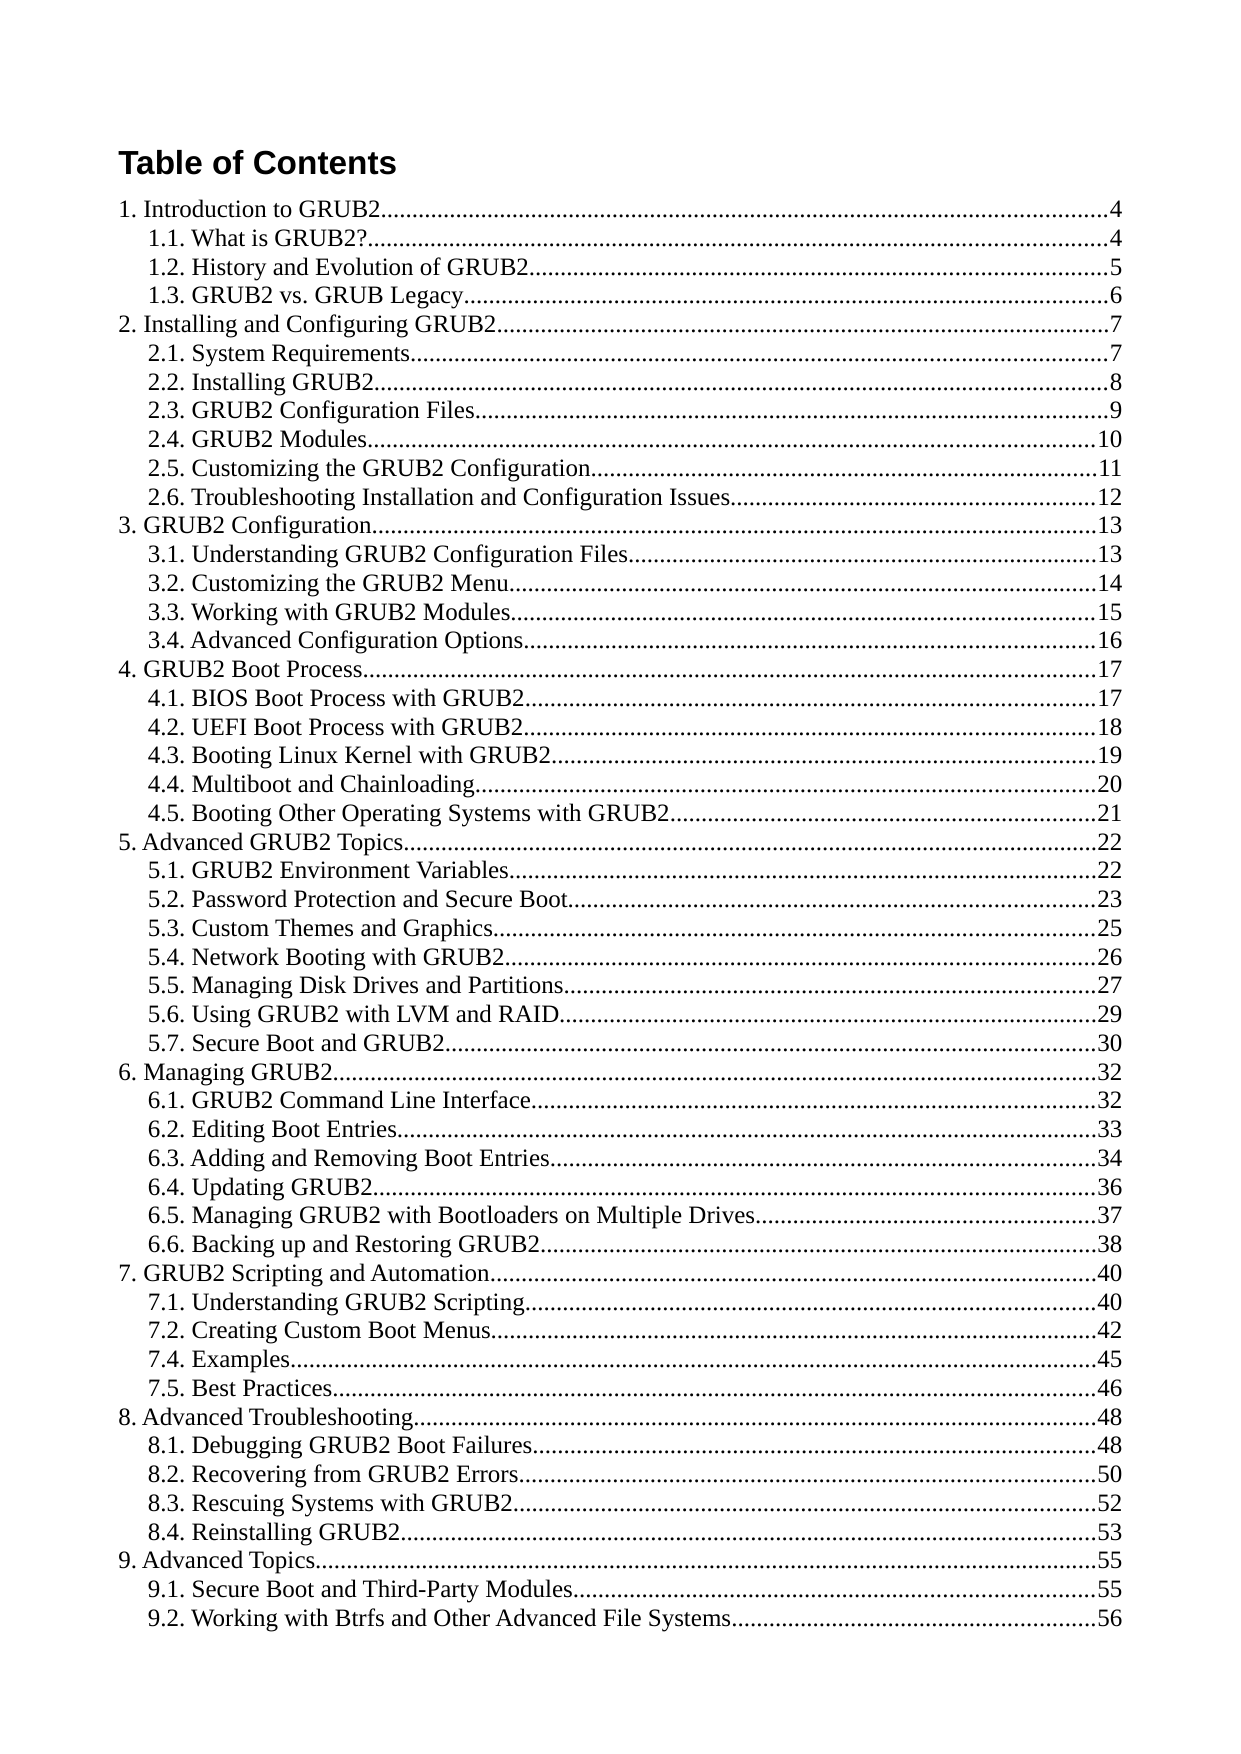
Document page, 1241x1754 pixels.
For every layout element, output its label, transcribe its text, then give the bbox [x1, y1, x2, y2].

text 5.1. GRUB2 Environment Variables 22 [148, 855, 1122, 884]
text 7.2. Creating Custom Boot Menus 42 [148, 1315, 1122, 1344]
text 8.4. Reinstalling GRUB2 53 [148, 1517, 1122, 1545]
text 3. GRUB2 Configuration 13 [118, 510, 1122, 539]
text 1.2. History and Evolution of GRUB2 5 [148, 252, 1122, 280]
text 3.1. Understanding GRUB2 Configuration Files 13 [148, 539, 1122, 568]
text 8. Advanced Troubleshooting 48 [118, 1402, 1122, 1430]
text 6.2. Editing Boot Entries 33 [148, 1114, 1122, 1143]
text 2.6. Troubleshooting Installation and Configuration Issues 12 [148, 482, 1122, 510]
text 4.3. Booting Linux Kernel with GRUB2 19 [148, 740, 1122, 769]
text 5.2. Password Protection and Secure Boot 23 [148, 884, 1122, 913]
text 2.1. System Requirements 7 [148, 338, 1122, 367]
text 6.1. GRUB2 Command Line Interface 32 [148, 1085, 1122, 1114]
text 1.1. What is GRUB2? 4 [148, 223, 1122, 252]
text 7. GRUB2 Scripting and Automation 40 [118, 1258, 1122, 1287]
text 6. Managing GRUB2 32 [118, 1057, 1122, 1085]
text 5.6. Using GRUB2 with LVM and RAID 29 [148, 999, 1122, 1028]
text 9.1. Secure Boot and Third-Party Modules 55 [148, 1574, 1122, 1603]
text 4.2. UEFI Boot Process with GRUB2 18 [148, 712, 1122, 740]
text 4. GRUB2 Boot Process 17 [118, 654, 1122, 683]
text 7.5. Best Practices 46 [148, 1373, 1122, 1402]
text 2.3. GRUB2 Configuration Files 9 [148, 395, 1122, 424]
text 2.2. Installing GRUB2 8 [148, 367, 1122, 395]
text 5.7. Secure Boot and GRUB2 30 [148, 1028, 1122, 1057]
text 8.2. Recovering from GRUB2 Errors 50 [148, 1459, 1122, 1488]
text 6.4. Updating GRUB2 36 [148, 1172, 1122, 1200]
text 5.3. Custom Themes and Graphics 25 [148, 913, 1122, 942]
text 9.2. Working with Btrfs and Other Advanced File Systems 56 [148, 1603, 1122, 1632]
text 1. Introduction to GRUB2 4 [118, 194, 1122, 223]
text 4.5. Booting Other Operating Systems with GRUB2 21 [148, 798, 1122, 827]
text 5.5. Managing Disk Drives and Partitions 27 [148, 970, 1122, 999]
text 5. Advanced GRUB2 Topics 22 [118, 827, 1122, 855]
text 2. Installing and Configuring GRUB2 7 [118, 309, 1122, 338]
subtitle Table of Contents [118, 143, 1122, 182]
text 9. Advanced Topics 55 [118, 1545, 1122, 1574]
text 6.6. Backing up and Restoring GRUB2 38 [148, 1229, 1122, 1258]
text 3.2. Customizing the GRUB2 Menu 14 [148, 568, 1122, 597]
text 8.3. Rescuing Systems with GRUB2 52 [148, 1488, 1122, 1517]
text 6.3. Adding and Removing Boot Entries 34 [148, 1143, 1122, 1172]
text 7.4. Examples 45 [148, 1344, 1122, 1373]
text 5.4. Network Booting with GRUB2 26 [148, 942, 1122, 970]
text 8.1. Debugging GRUB2 Boot Failures 48 [148, 1430, 1122, 1459]
text 7.1. Understanding GRUB2 Scripting 40 [148, 1287, 1122, 1315]
text 3.3. Working with GRUB2 Modules 15 [148, 597, 1122, 625]
text 6.5. Managing GRUB2 with Bootloaders on Multiple Drives 37 [148, 1200, 1122, 1229]
text 1.3. GRUB2 vs. GRUB Legacy 6 [148, 280, 1122, 309]
text 3.4. Advanced Configuration Options 16 [148, 625, 1122, 654]
text 4.1. BIOS Boot Process with GRUB2 17 [148, 683, 1122, 712]
text 2.5. Customizing the GRUB2 Configuration 11 [148, 453, 1122, 482]
text 4.4. Multiboot and Chainloading 20 [148, 769, 1122, 798]
text 2.4. GRUB2 Modules 10 [148, 424, 1122, 453]
